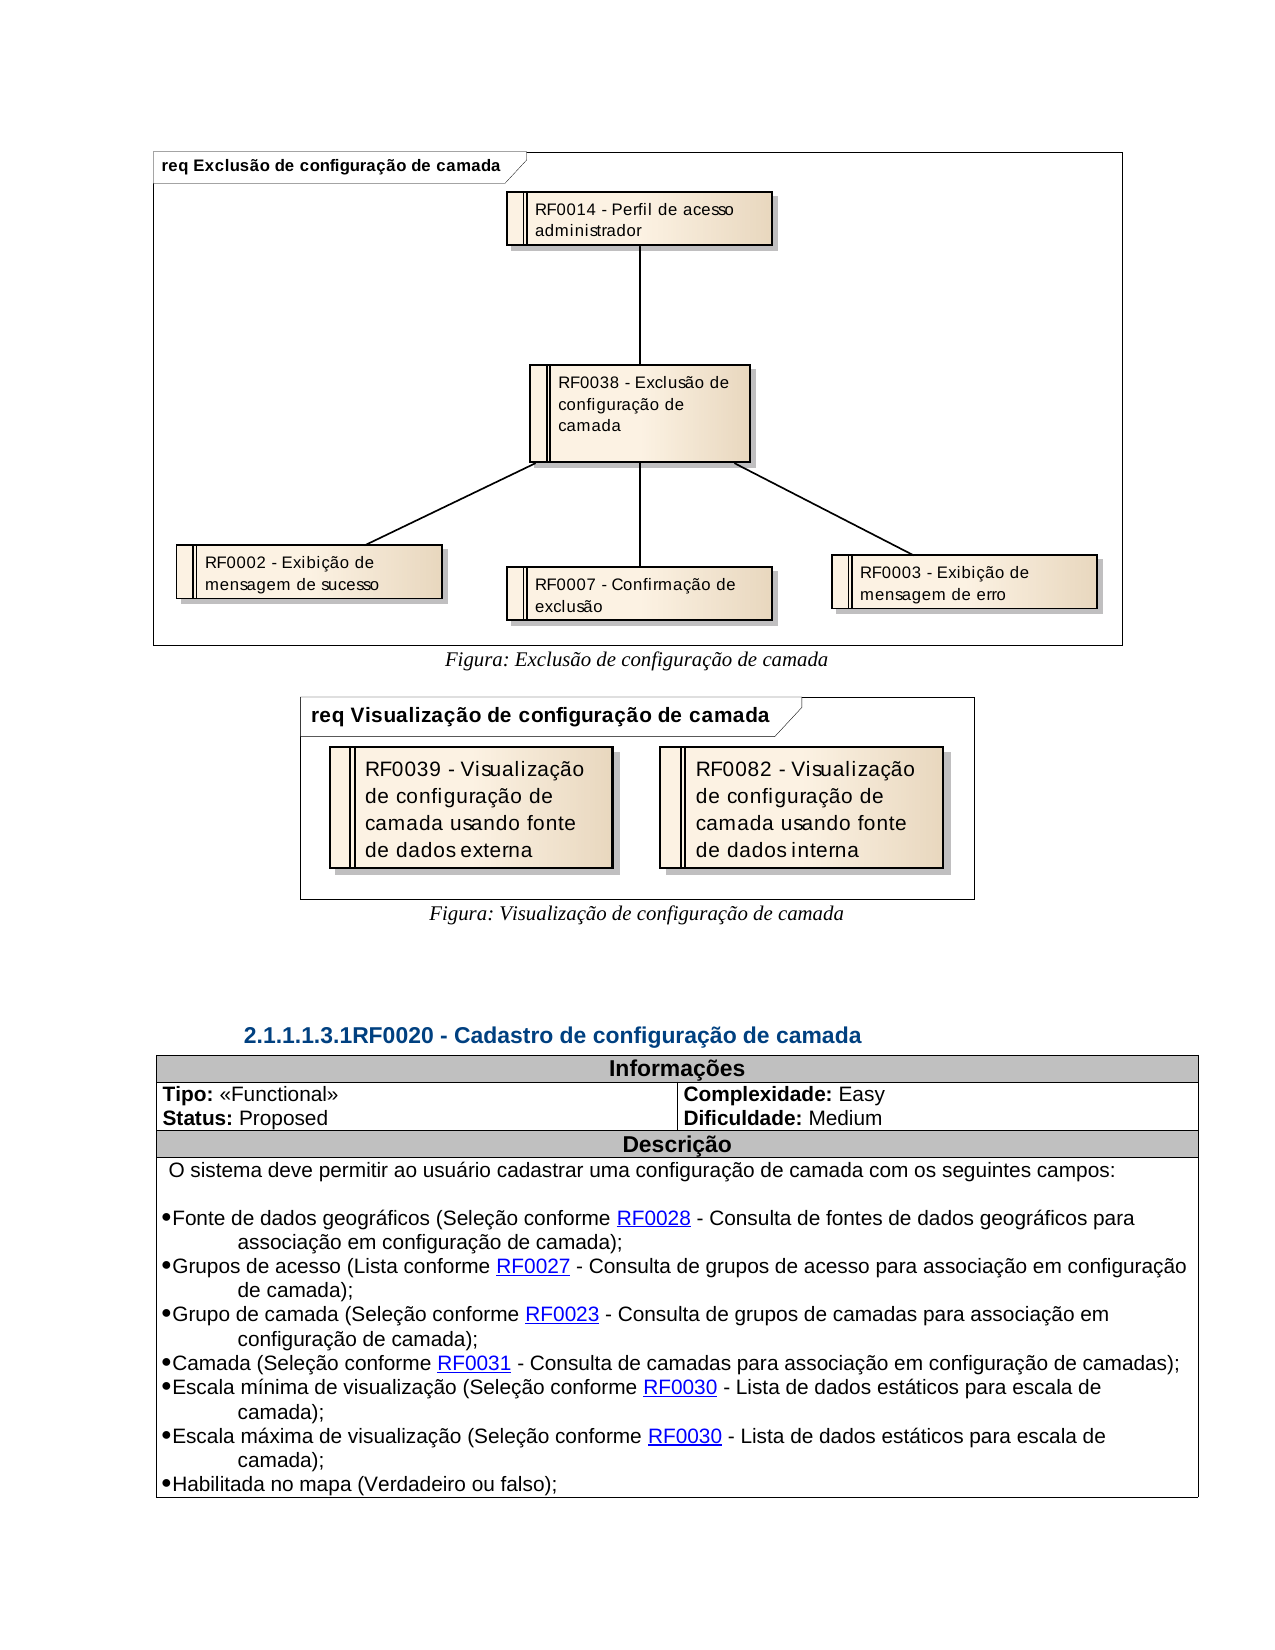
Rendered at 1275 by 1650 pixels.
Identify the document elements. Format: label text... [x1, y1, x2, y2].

table_cell O sistema deve permitir ao usuário cadastrar uma configuração de camada com os seguintes campos: Fonte de dados geográficos (Seleção conforme RF0028 - Consulta de fontes de dados geográficos para associação em configuração de camada); Grupos de acesso (Lista conforme RF0027 - Consulta de grupos de acesso para associação em configuração de camada); Grupo de camada (Seleção conforme RF0023 - Consulta de grupos de camadas para associação em configuração de camada); Camada (Seleção conforme RF0031 - Consulta de camadas para associação em configuração de camadas); Escala mínima de visualização (Seleção conforme RF0030 - Lista de dados estáticos para escala de camada); Escala máxima de visualização (Seleção conforme RF0030 - Lista de dados estáticos para escala de camada); Habilitada no mapa (Verdadeiro ou falso); Disponível no menu de camadas (Verdadeiro ou falso). Observação: Se a camada for interna os seguintes campo serão habilitados: Atributos da camada conforme RF0227 - Atributos para associação em uma configuração de camada; Disponível para receber postagens(Verdadeira ou falso); Título( Alfanúmerico com até 144 caracteres); Ícone( Seleção conforme RF0081 - Ícones de camada). [157, 1158, 1198, 1496]
table_cell Descrição [157, 1131, 1198, 1157]
text Figura: Exclusão de configuração de camada [150, 647, 1125, 671]
list RF0020 - Cadastro de configuração de camada [244, 1022, 1125, 1048]
table_cell Tipo: «Functional» Status: Proposed [157, 1083, 677, 1130]
text Figura: Visualização de configuração de camada [150, 901, 1125, 925]
table_header Informações [157, 1056, 1198, 1082]
table_cell Complexidade: Easy Dificuldade: Medium [678, 1083, 1198, 1130]
